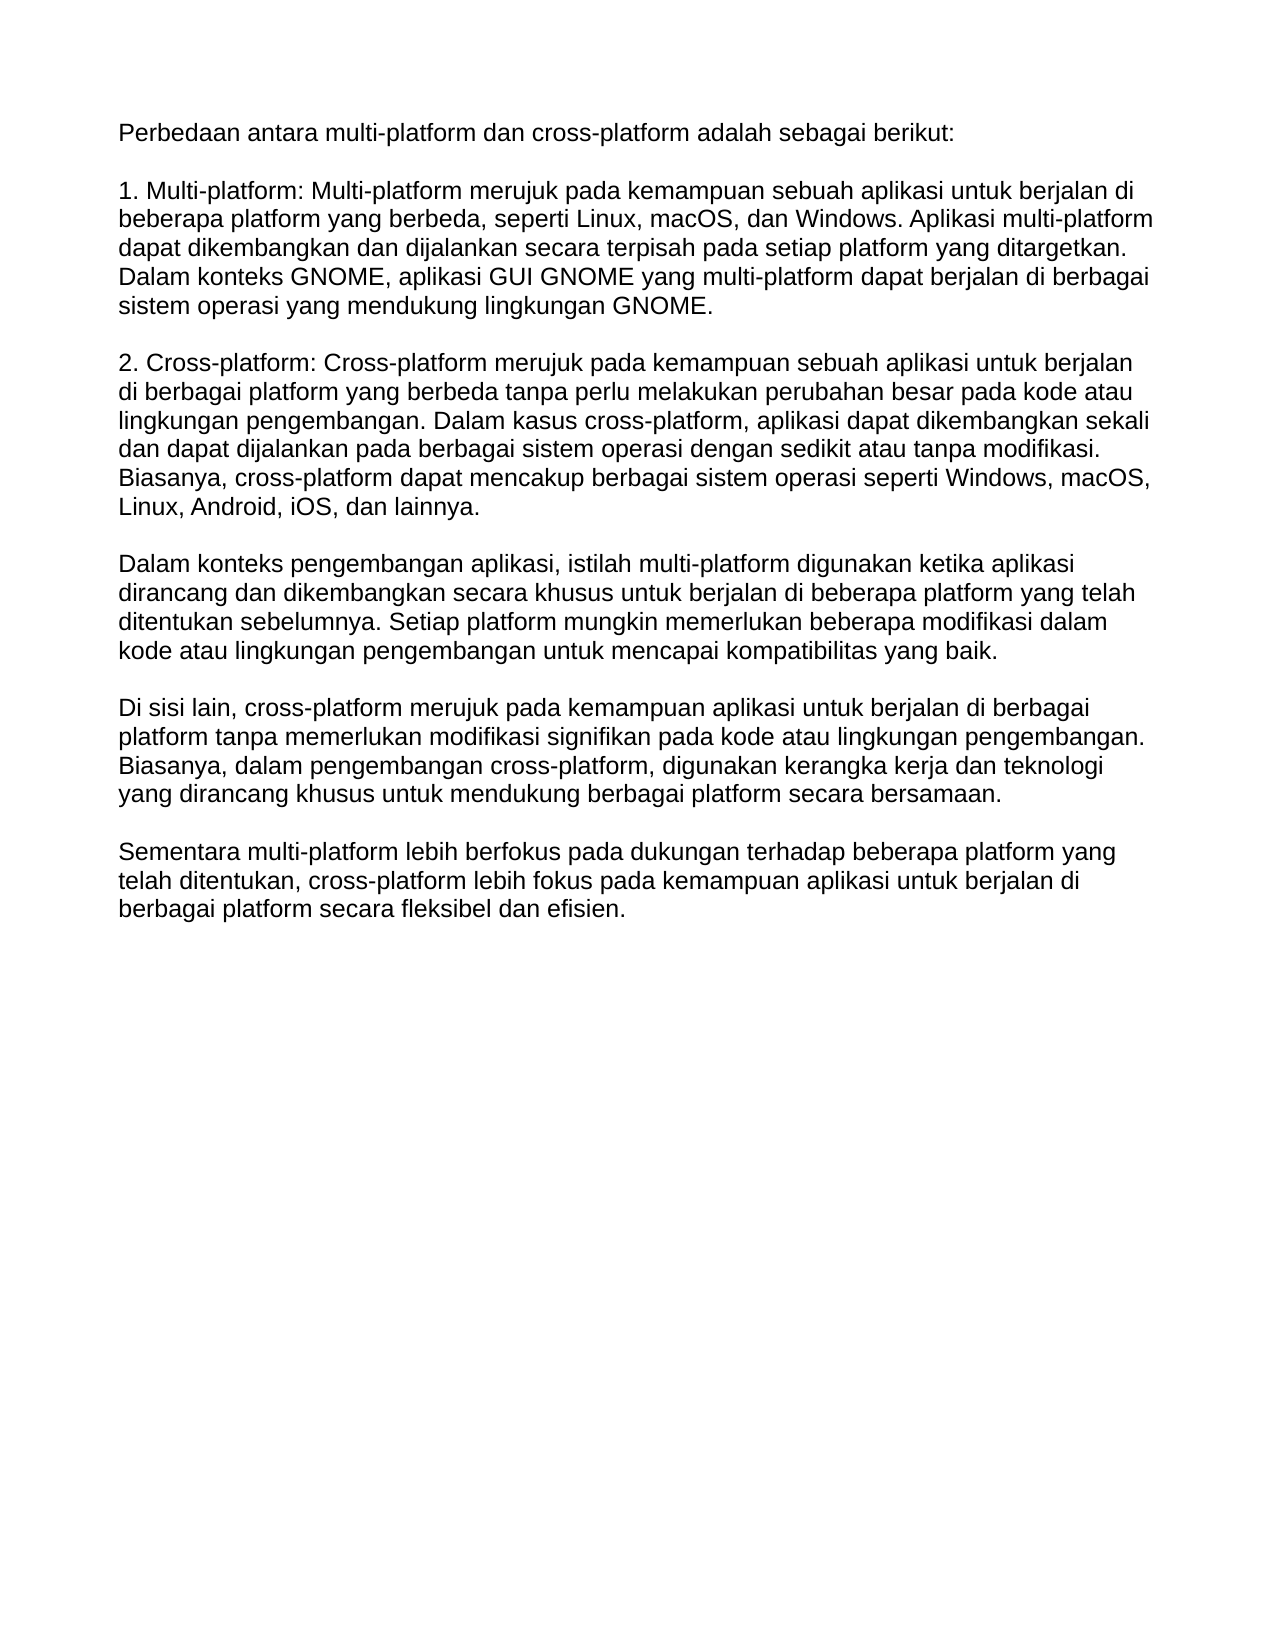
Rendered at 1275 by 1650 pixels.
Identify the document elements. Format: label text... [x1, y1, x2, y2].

text 1. Multi-platform: Multi-platform merujuk pada kemampuan sebuah aplikasi untuk berjalan di beberapa platform yang berbeda, seperti Linux, macOS, dan Windows. Aplikasi multi-platform dapat dikembangkan dan dijalankan secara terpisah pada setiap platform yang ditargetkan. Dalam konteks GNOME, aplikasi GUI GNOME yang multi-platform dapat berjalan di berbagai sistem operasi yang mendukung lingkungan GNOME. [118, 176, 1157, 319]
text Di sisi lain, cross-platform merujuk pada kemampuan aplikasi untuk berjalan di berbagai platform tanpa memerlukan modifikasi signifikan pada kode atau lingkungan pengembangan. Biasanya, dalam pengembangan cross-platform, digunakan kerangka kerja dan teknologi yang dirancang khusus untuk mendukung berbagai platform secara bersamaan. [118, 693, 1157, 808]
text Sementara multi-platform lebih berfokus pada dukungan terhadap beberapa platform yang telah ditentukan, cross-platform lebih fokus pada kemampuan aplikasi untuk berjalan di berbagai platform secara fleksibel dan efisien. [118, 837, 1157, 923]
text Dalam konteks pengembangan aplikasi, istilah multi-platform digunakan ketika aplikasi dirancang dan dikembangkan secara khusus untuk berjalan di beberapa platform yang telah ditentukan sebelumnya. Setiap platform mungkin memerlukan beberapa modifikasi dalam kode atau lingkungan pengembangan untuk mencapai kompatibilitas yang baik. [118, 549, 1157, 664]
text Perbedaan antara multi-platform dan cross-platform adalah sebagai berikut: [118, 118, 1157, 147]
text 2. Cross-platform: Cross-platform merujuk pada kemampuan sebuah aplikasi untuk berjalan di berbagai platform yang berbeda tanpa perlu melakukan perubahan besar pada kode atau lingkungan pengembangan. Dalam kasus cross-platform, aplikasi dapat dikembangkan sekali dan dapat dijalankan pada berbagai sistem operasi dengan sedikit atau tanpa modifikasi. Biasanya, cross-platform dapat mencakup berbagai sistem operasi seperti Windows, macOS, Linux, Android, iOS, dan lainnya. [118, 348, 1157, 521]
